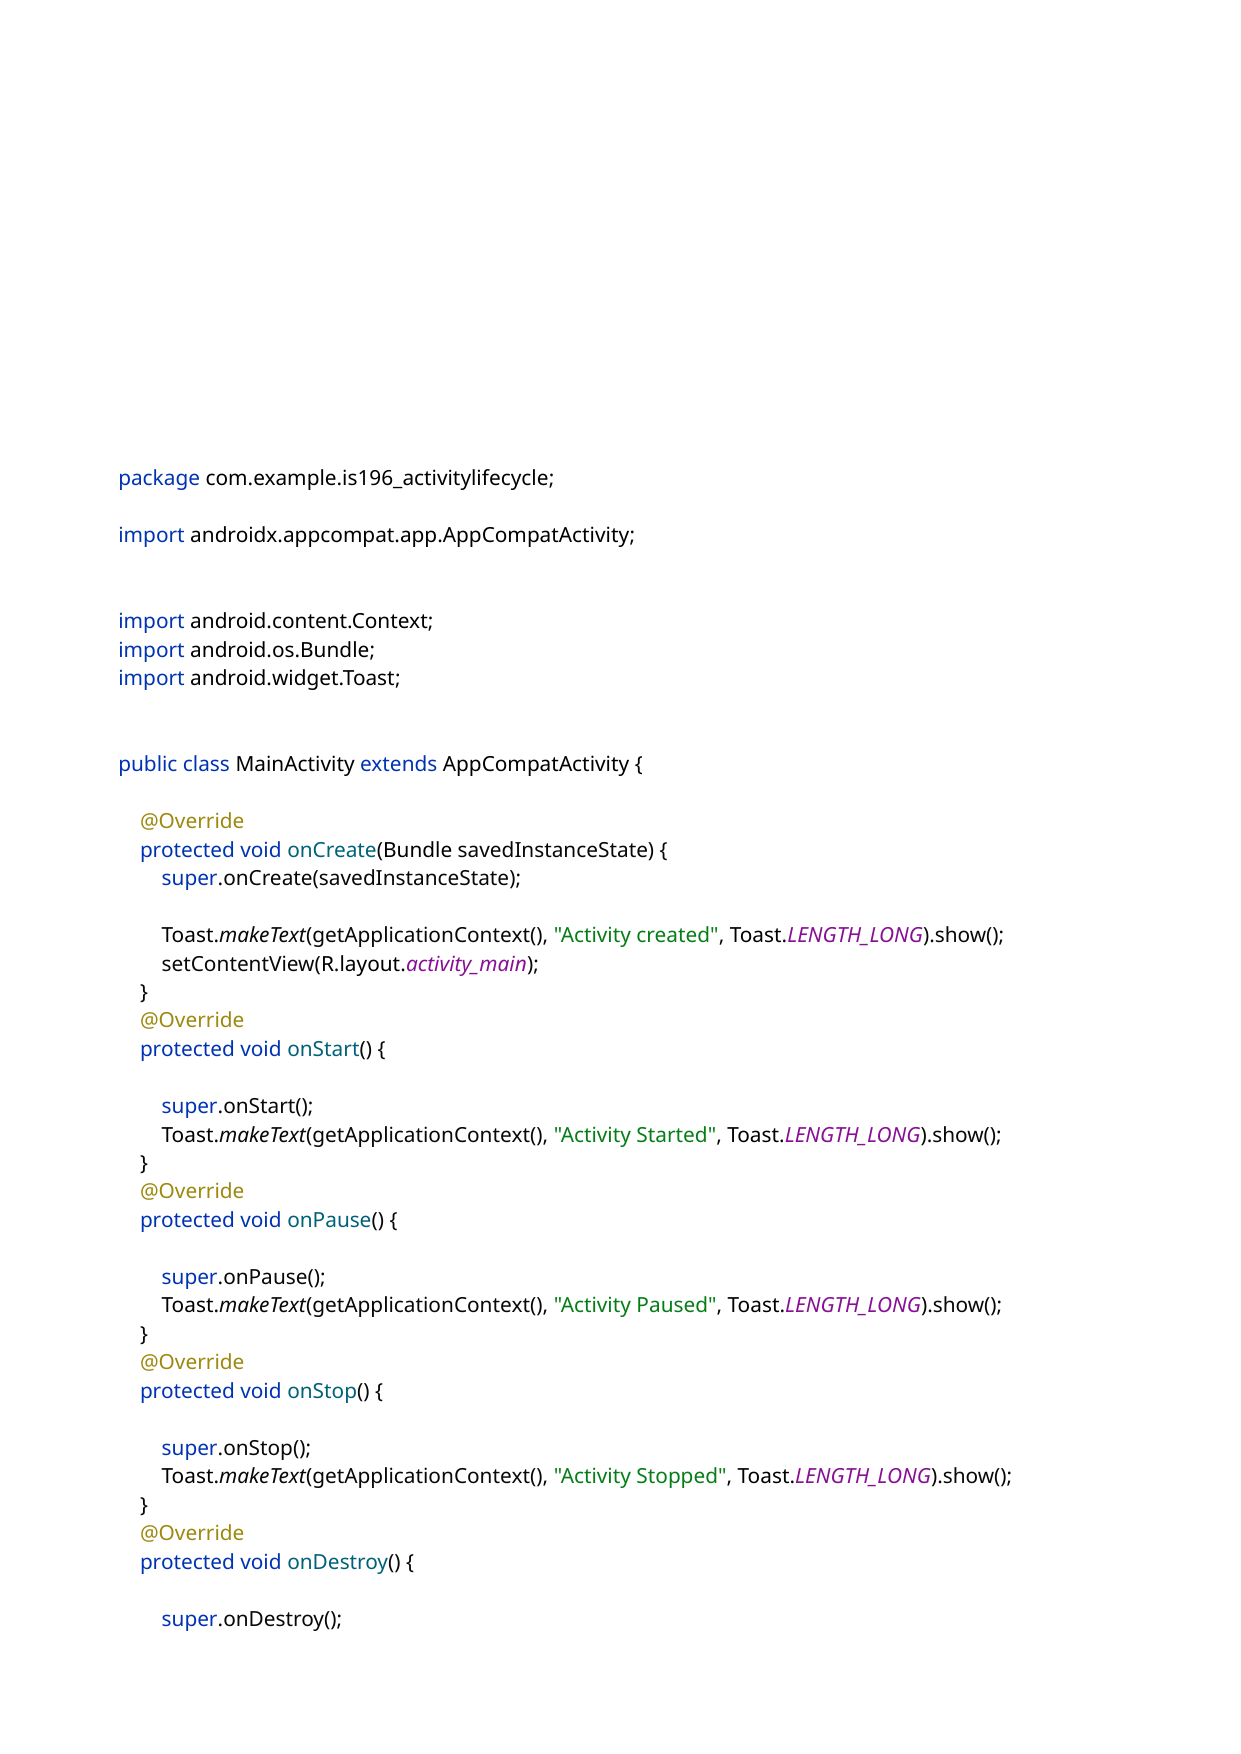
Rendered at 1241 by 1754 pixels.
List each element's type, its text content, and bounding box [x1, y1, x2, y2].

text package com.example.is196_activitylifecycle; import androidx.appcompat.app.AppCompatActivity; import android.content.Context; import android.os.Bundle; import android.widget.Toast; public class MainActivity extends AppCompatActivity { @Override protected void onCreate(Bundle savedInstanceState) { super.onCreate(savedInstanceState); Toast.makeText(getApplicationContext(), "Activity created", Toast.LENGTH_LONG).show(); setContentView(R.layout.activity_main); } @Override protected void onStart() { super.onStart(); Toast.makeText(getApplicationContext(), "Activity Started", Toast.LENGTH_LONG).show(); } @Override protected void onPause() { super.onPause(); Toast.makeText(getApplicationContext(), "Activity Paused", Toast.LENGTH_LONG).show(); } @Override protected void onStop() { super.onStop(); Toast.makeText(getApplicationContext(), "Activity Stopped", Toast.LENGTH_LONG).show(); } @Override protected void onDestroy() { super.onDestroy(); [118, 463, 1122, 1632]
